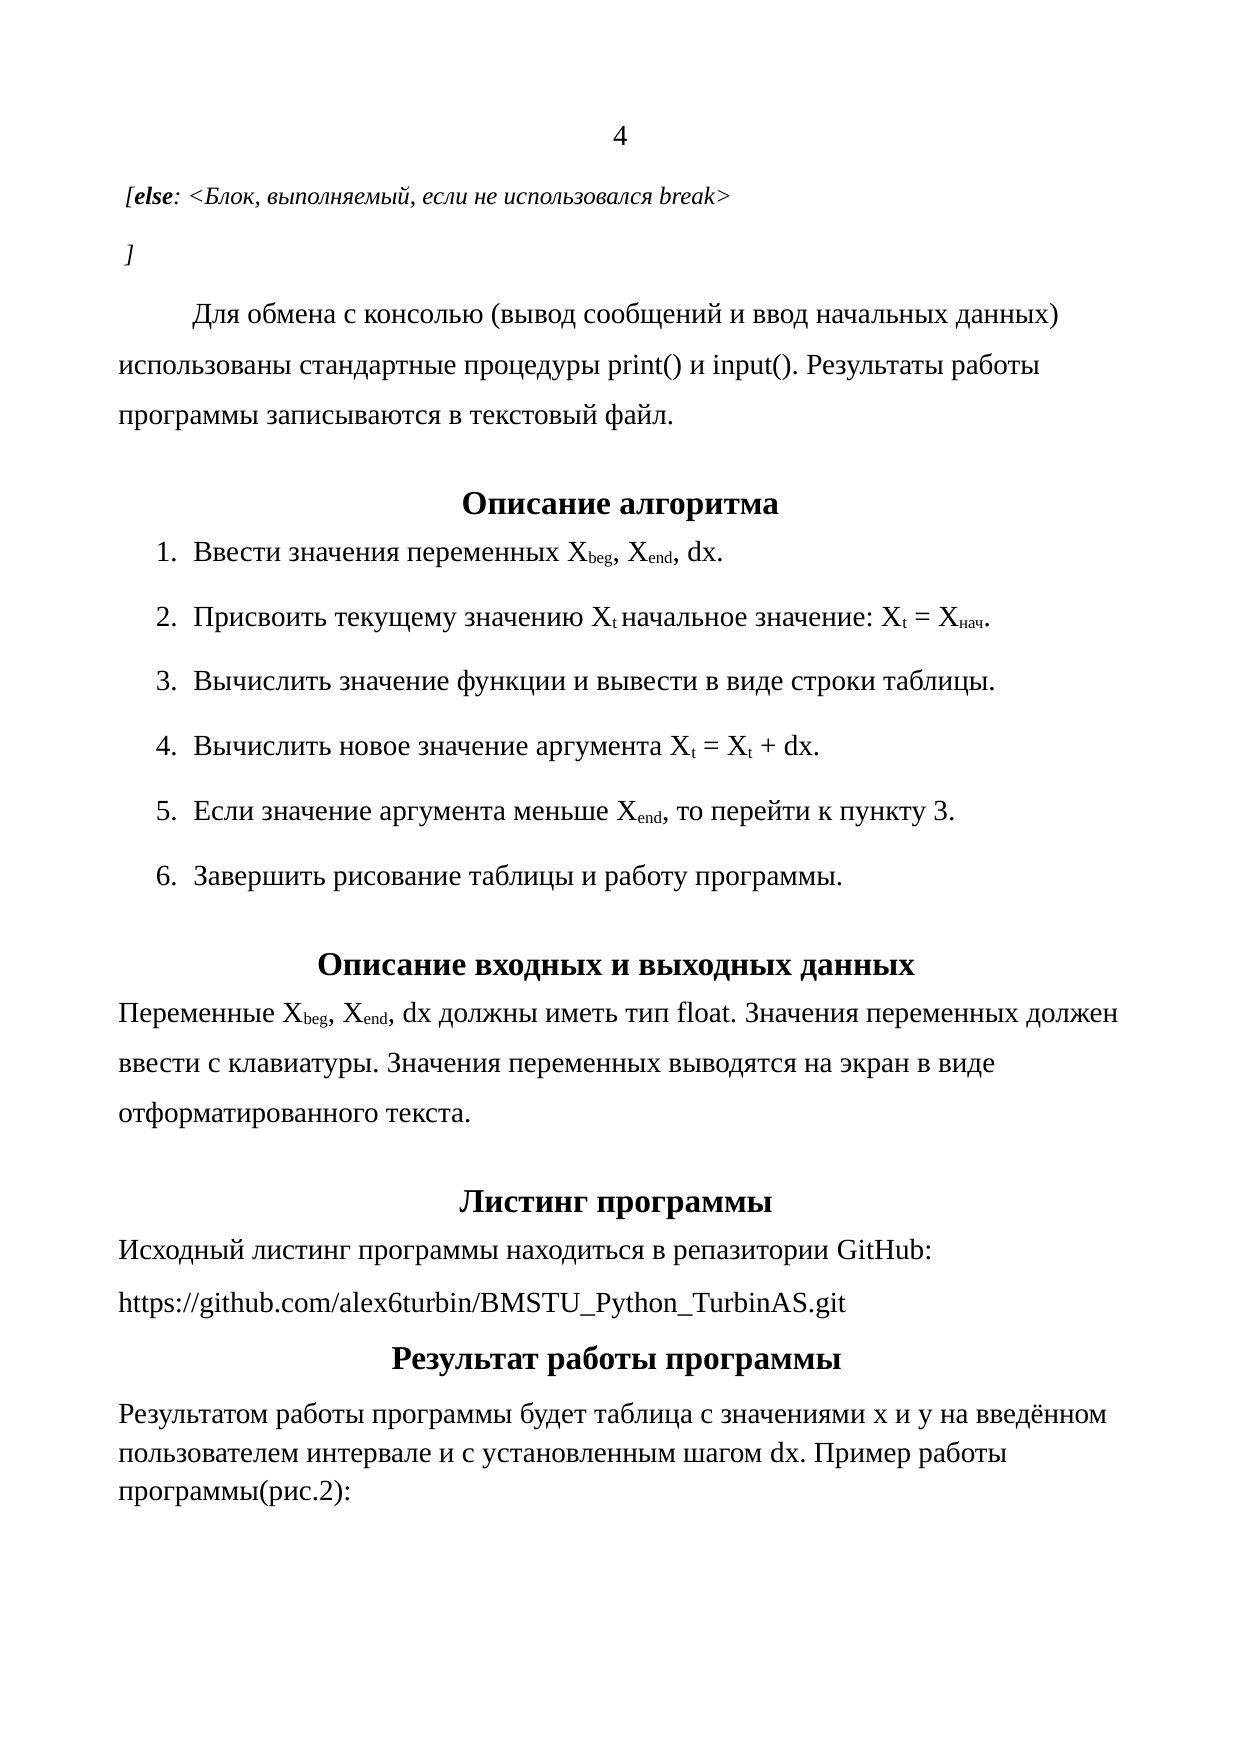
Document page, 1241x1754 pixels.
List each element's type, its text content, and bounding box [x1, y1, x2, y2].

subtitle Описание алгоритма [118, 483, 1122, 521]
list Если значение аргумента меньше Xend, то перейти к пункту 3. [156, 793, 1122, 827]
text Результатом работы программы будет таблица с значениями x и y на введённом пользователем интервале и с установленным шагом dx. Пример работы программы(рис.2): [118, 1396, 1122, 1507]
list Вычислить значение функции и вывести в виде строки таблицы. [156, 663, 1122, 697]
text [else: <Блок, выполняемый, если не использовался break> [118, 181, 1122, 210]
text Для обмена с консолью (вывод сообщений и ввод начальных данных) использованы стандартные процедуры print() и input(). Результаты работы программы записываются в текстовый файл. [118, 297, 1122, 431]
text Исходный листинг программы находиться в репазитории GitHub: [118, 1232, 1122, 1266]
text Переменные Xbeg, Xend, dx должны иметь тип float. Значения переменных должен ввести с клавиатуры. Значения переменных выводятся на экран в виде отформатированного текста. [118, 995, 1122, 1129]
text ] [118, 239, 1122, 268]
text https://github.com/alex6turbin/BMSTU_Python_TurbinAS.git [118, 1285, 1122, 1319]
list Вычислить новое значение аргумента Xt = Xt + dx. [156, 728, 1122, 762]
list Присвоить текущему значению Xt начальное значение: Xt = Xнач. [156, 599, 1122, 632]
subtitle Результат работы программы [391, 1338, 842, 1377]
subtitle Листинг программы [118, 1181, 1122, 1219]
subtitle Описание входных и выходных данных [118, 944, 1122, 982]
list Завершить рисование таблицы и работу программы. [156, 858, 1122, 892]
list Ввести значения переменных Xbeg, Xend, dx. [156, 534, 1122, 567]
